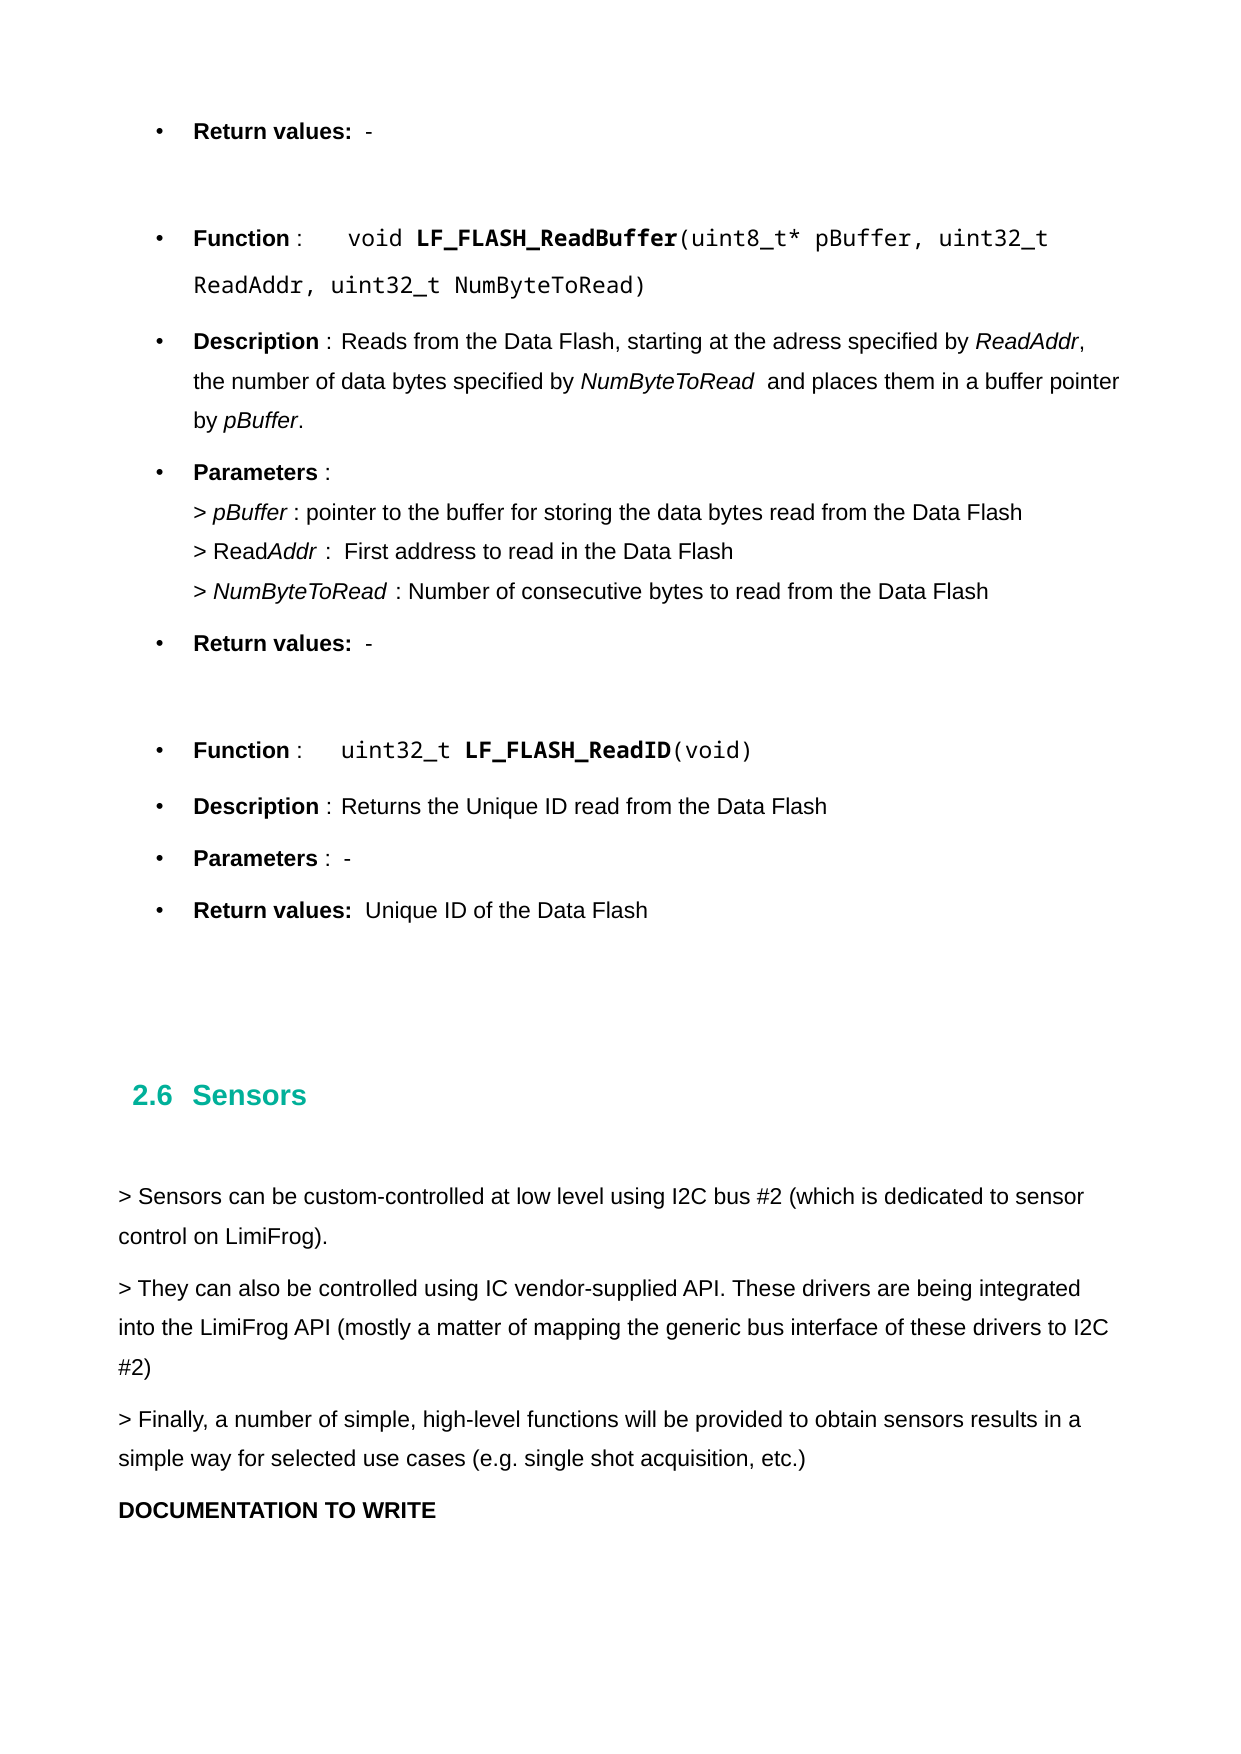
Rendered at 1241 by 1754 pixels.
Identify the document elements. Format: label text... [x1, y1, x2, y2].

list Description : Reads from the Data Flash, starting at the adress specified by ReadAddr, the number of data bytes specified by NumByteToRead and places them in a buffer pointer by pBuffer. [156, 328, 1122, 434]
text DOCUMENTATION TO WRITE [118, 1497, 1122, 1523]
subtitle Sensors [132, 1078, 1122, 1111]
list Return values: - [156, 630, 1122, 656]
list Function : void LF_FLASH_ReadBuffer(uint8_t* pBuffer, uint32_t ReadAddr, uint32_t NumByteToRead) [156, 222, 1122, 300]
list Parameters : > pBuffer : pointer to the buffer for storing the data bytes read from the Data Flash > ReadAddr : First address to read in the Data Flash > NumByteToRead : Number of consecutive bytes to read from the Data Flash [156, 459, 1122, 604]
list Return values: - [156, 118, 1122, 144]
text > They can also be controlled using IC vendor-supplied API. These drivers are being integrated into the LimiFrog API (mostly a matter of mapping the generic bus interface of these drivers to I2C #2) [118, 1275, 1122, 1380]
text > Finally, a number of simple, high-level functions will be provided to obtain sensors results in a simple way for selected use cases (e.g. single shot acquisition, etc.) [118, 1406, 1122, 1472]
list Parameters : - [156, 845, 1122, 871]
list Function : uint32_t LF_FLASH_ReadID(void) [156, 734, 1122, 765]
list Description : Returns the Unique ID read from the Data Flash [156, 793, 1122, 819]
text > Sensors can be custom-controlled at low level using I2C bus #2 (which is dedicated to sensor control on LimiFrog). [118, 1183, 1122, 1249]
list Return values: Unique ID of the Data Flash [156, 897, 1122, 923]
